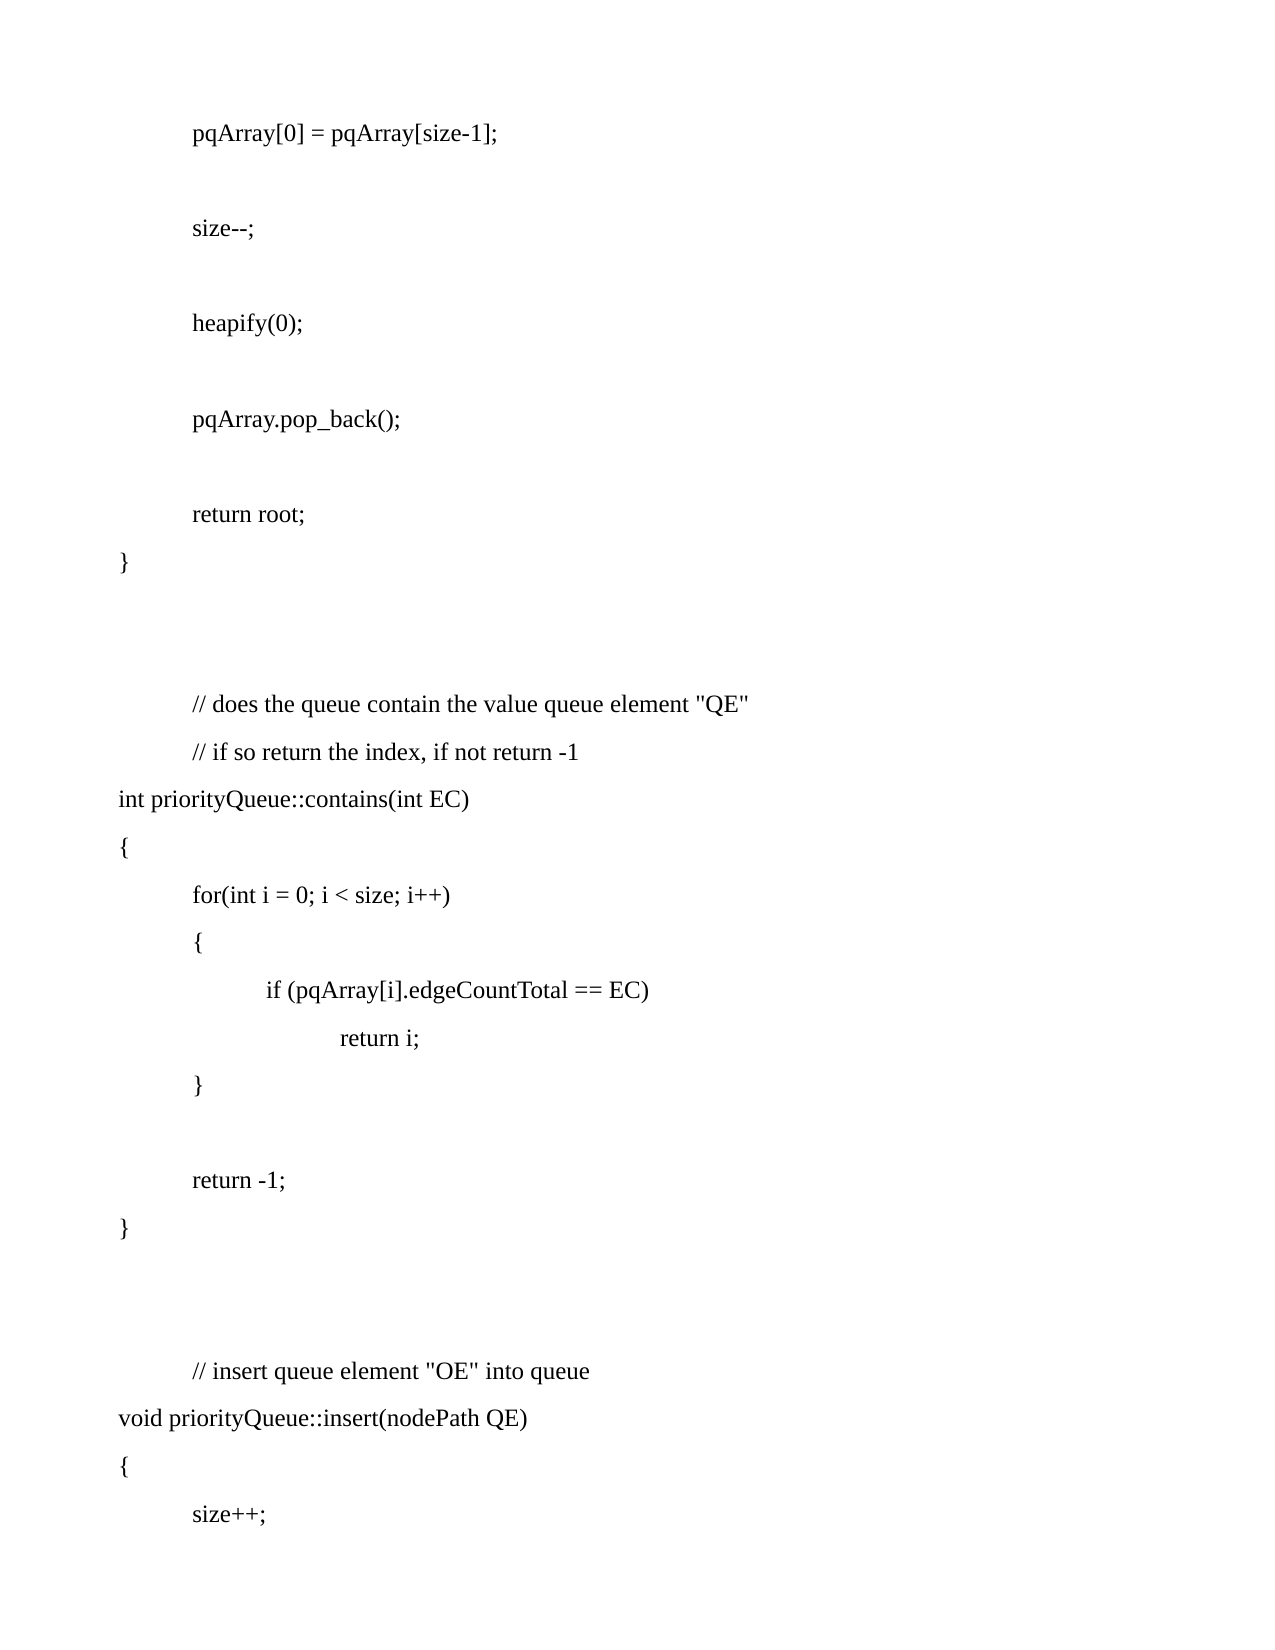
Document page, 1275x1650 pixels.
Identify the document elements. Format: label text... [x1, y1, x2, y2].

text // does the queue contain the value queue element "QE" [118, 689, 1157, 718]
text void priorityQueue::insert(nodePath QE) [118, 1403, 1157, 1432]
text } [118, 1070, 1157, 1099]
text return root; [118, 499, 1157, 528]
text } [118, 547, 1157, 575]
text int priorityQueue::contains(int EC) [118, 784, 1157, 813]
text pqArray[0] = pqArray[size-1]; [118, 118, 1157, 147]
text pqArray.pop_back(); [118, 404, 1157, 432]
text { [118, 832, 1157, 861]
text return i; [118, 1023, 1157, 1051]
text for(int i = 0; i < size; i++) [118, 880, 1157, 908]
text } [118, 1213, 1157, 1242]
text heapify(0); [118, 308, 1157, 337]
text size--; [118, 213, 1157, 242]
text // insert queue element "OE" into queue [118, 1356, 1157, 1384]
text if (pqArray[i].edgeCountTotal == EC) [118, 975, 1157, 1004]
text { [118, 927, 1157, 956]
text { [118, 1451, 1157, 1480]
text // if so return the index, if not return -1 [118, 737, 1157, 766]
text size++; [118, 1499, 1157, 1527]
text return -1; [118, 1165, 1157, 1194]
